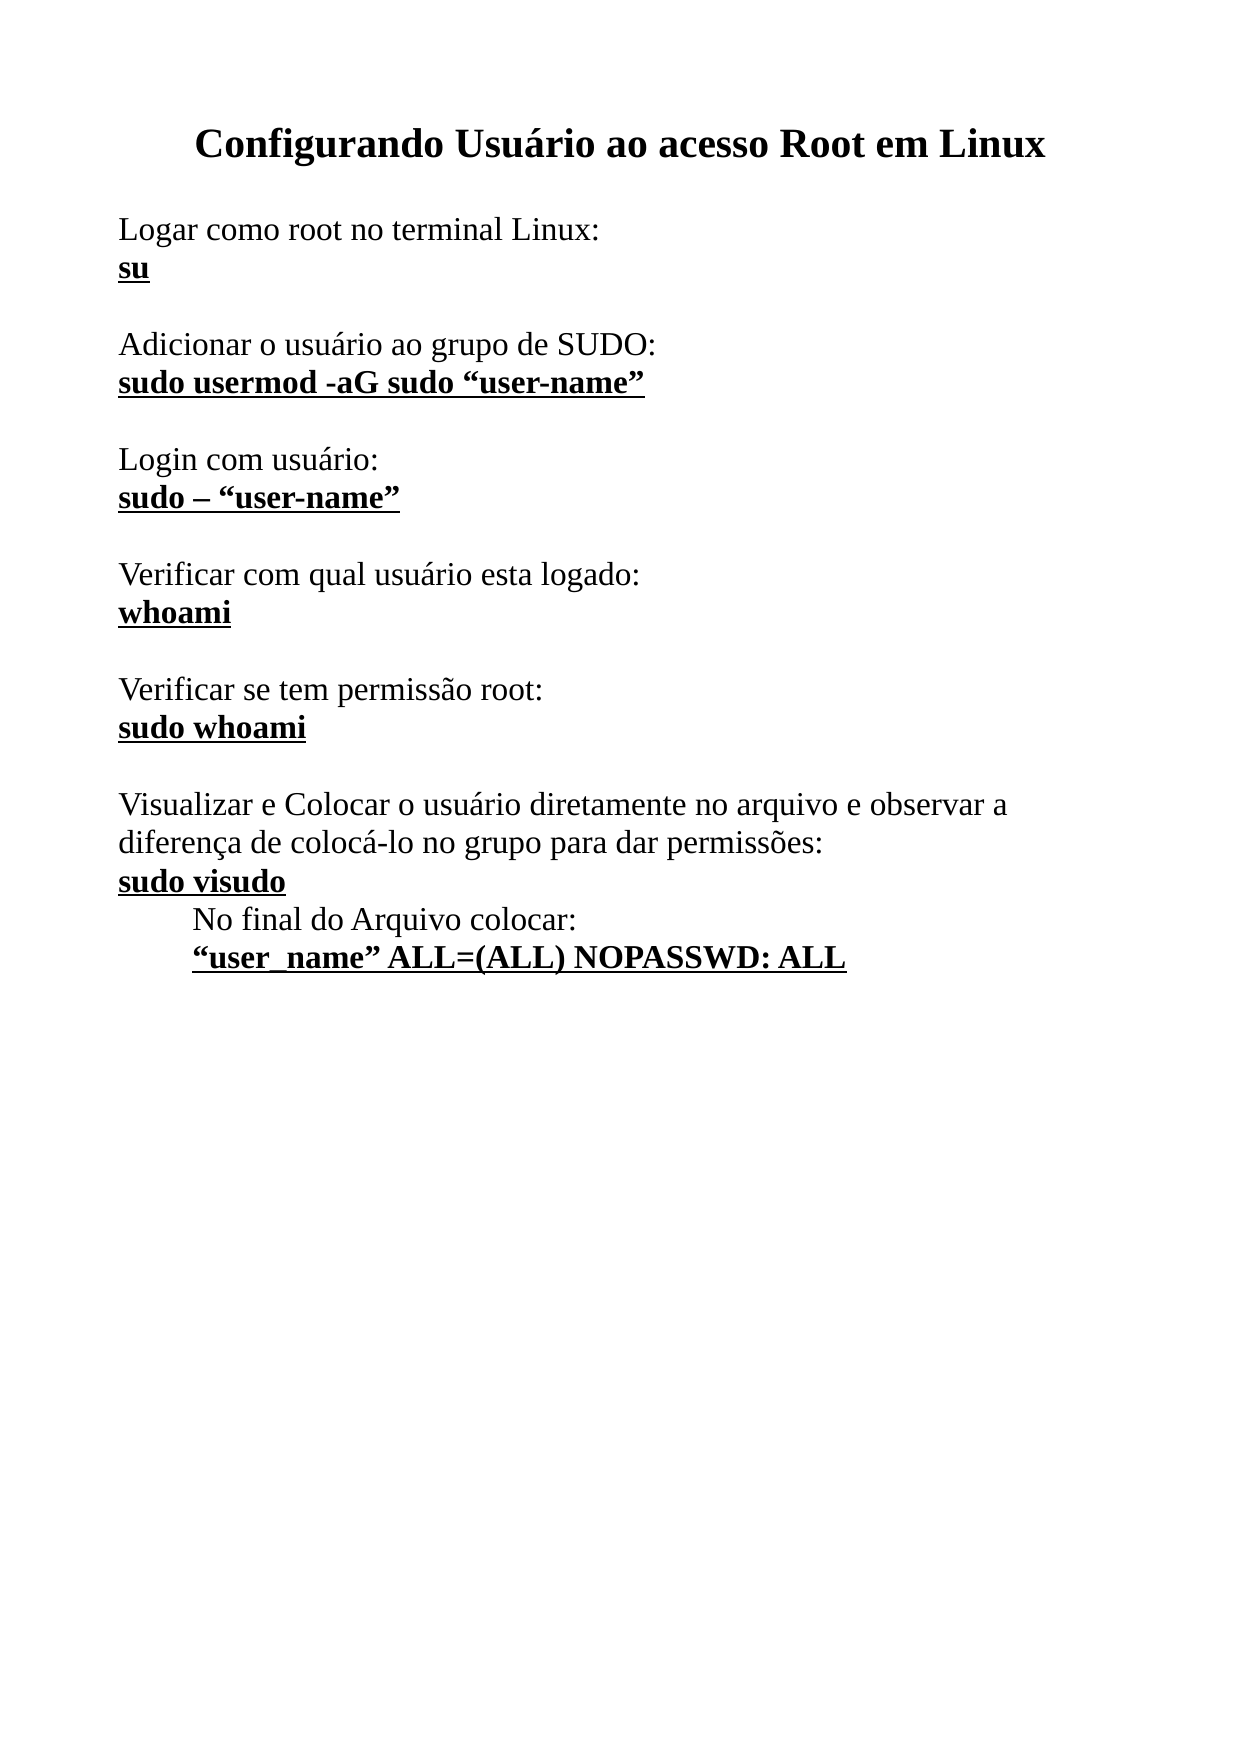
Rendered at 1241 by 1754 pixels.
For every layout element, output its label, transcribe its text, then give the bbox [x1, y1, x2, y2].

text Adicionar o usuário ao grupo de SUDO: [118, 324, 1122, 362]
text sudo – “user-name” [118, 477, 1122, 516]
text su [118, 247, 1122, 286]
text sudo whoami [118, 707, 1122, 746]
text Configurando Usuário ao acesso Root em Linux [118, 118, 1122, 166]
text Verificar se tem permissão root: [118, 669, 1122, 707]
text sudo visudo [118, 861, 1122, 899]
text Visualizar e Colocar o usuário diretamente no arquivo e observar a diferença de colocá-lo no grupo para dar permissões: [118, 784, 1122, 861]
text sudo usermod -aG sudo “user-name” [118, 362, 1122, 401]
text Login com usuário: [118, 439, 1122, 477]
text No final do Arquivo colocar: [118, 899, 1122, 937]
text “user_name” ALL=(ALL) NOPASSWD: ALL [118, 937, 1122, 976]
text Logar como root no terminal Linux: [118, 209, 1122, 247]
text whoami [118, 592, 1122, 631]
text Verificar com qual usuário esta logado: [118, 554, 1122, 592]
